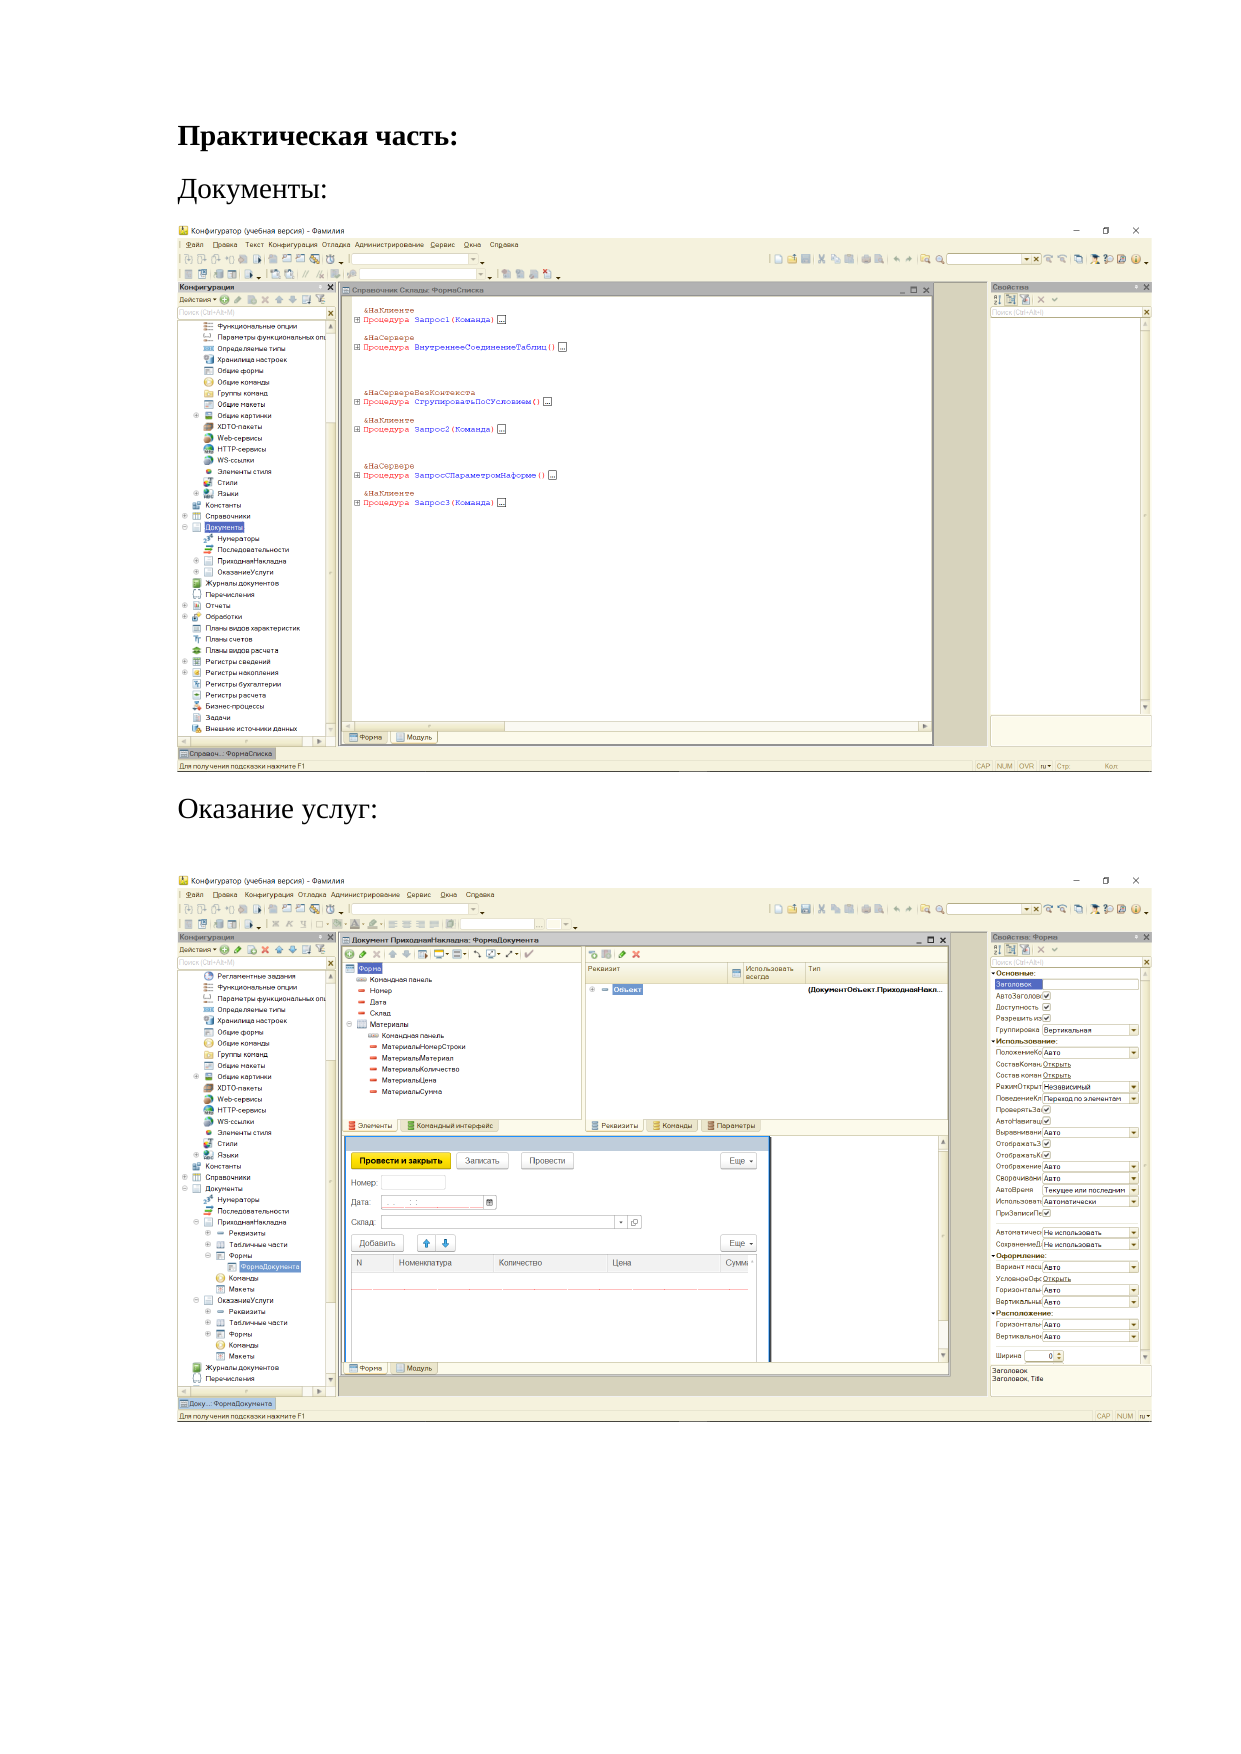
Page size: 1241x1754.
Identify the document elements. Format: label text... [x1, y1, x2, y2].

picture [177, 223, 1152, 772]
picture [177, 873, 1152, 1422]
text Практическая часть: [177, 118, 1152, 152]
text Оказание услуг: [177, 791, 1152, 824]
text Документы: [177, 171, 1152, 204]
